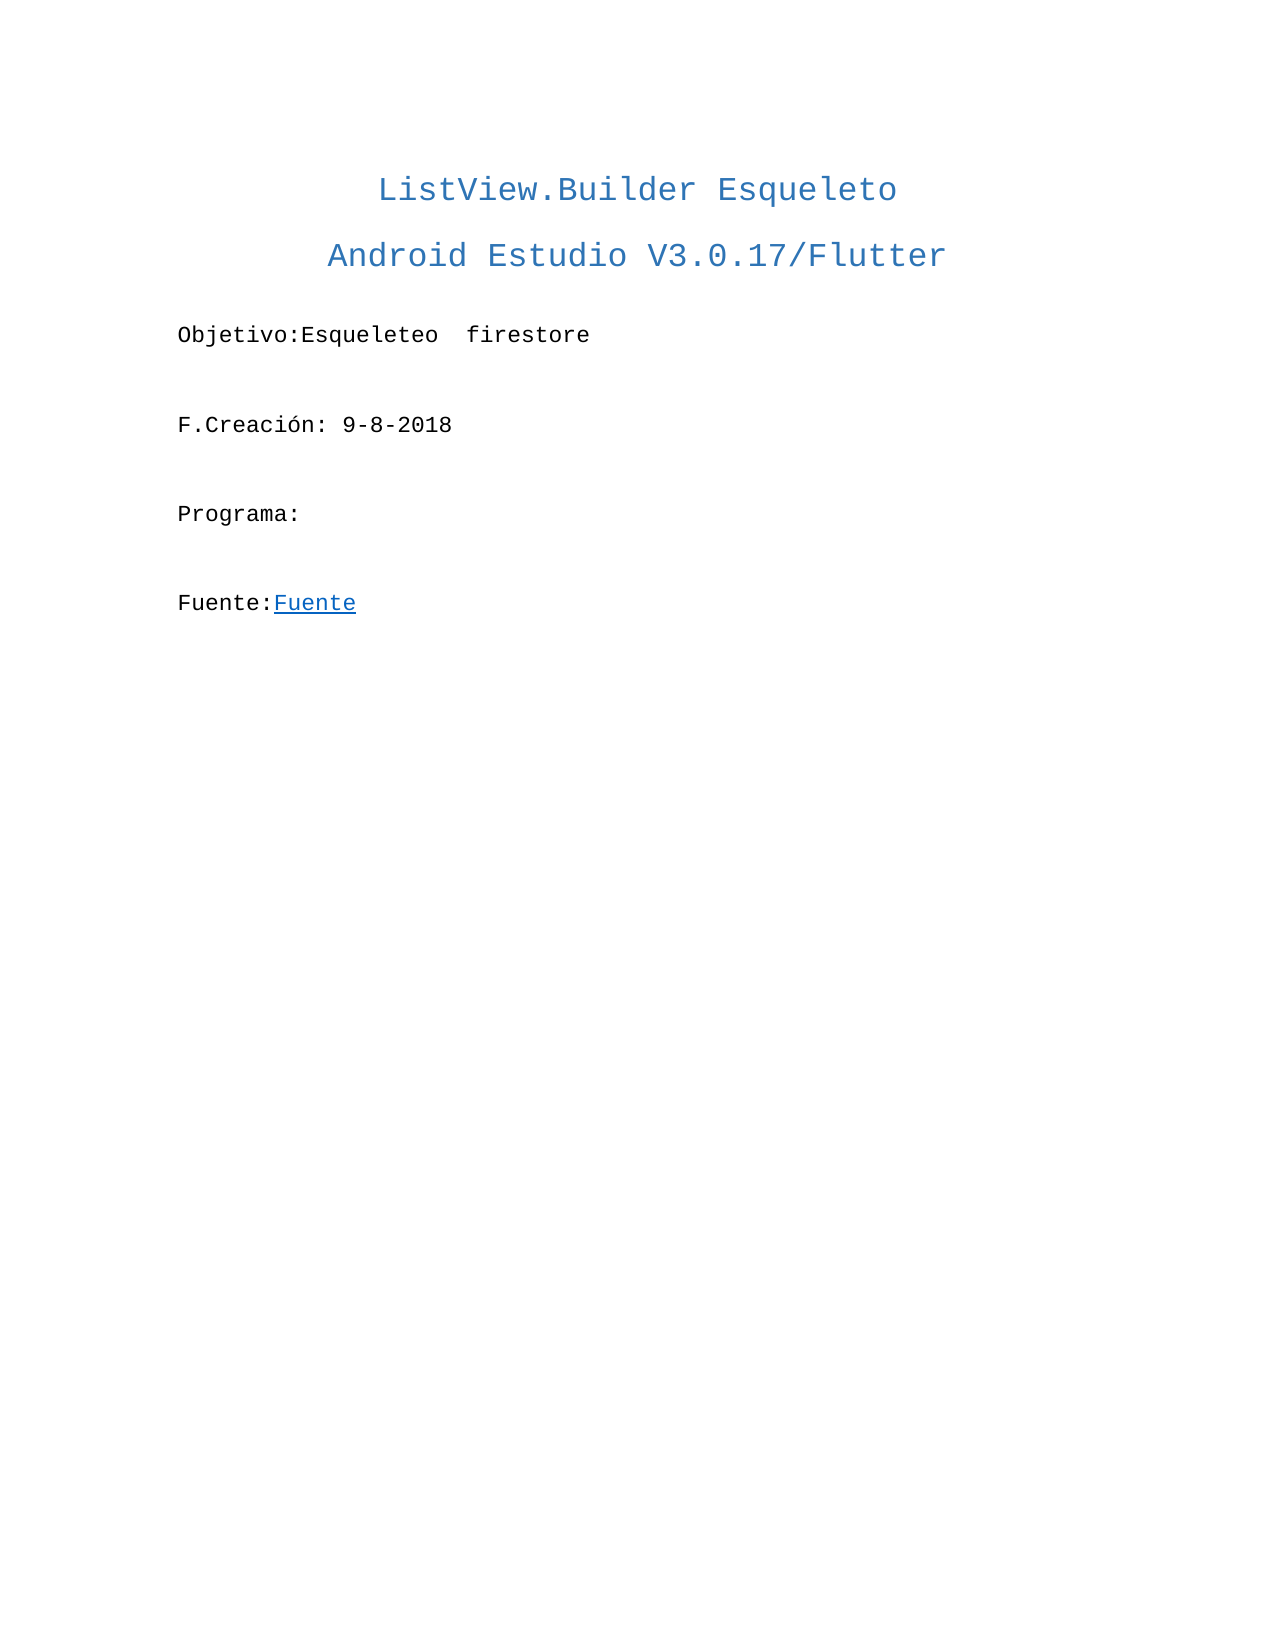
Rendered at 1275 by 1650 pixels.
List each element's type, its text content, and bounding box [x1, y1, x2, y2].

text Objetivo:Esqueleteo firestore [177, 324, 1098, 350]
subtitle ListView.Builder Esqueleto [177, 173, 1098, 210]
text Programa: [177, 502, 1098, 528]
text F.Creación: 9-8-2018 [177, 413, 1098, 439]
text Fuente:Fuente [177, 591, 1098, 617]
subtitle Android Estudio V3.0.17/Flutter [177, 238, 1098, 276]
